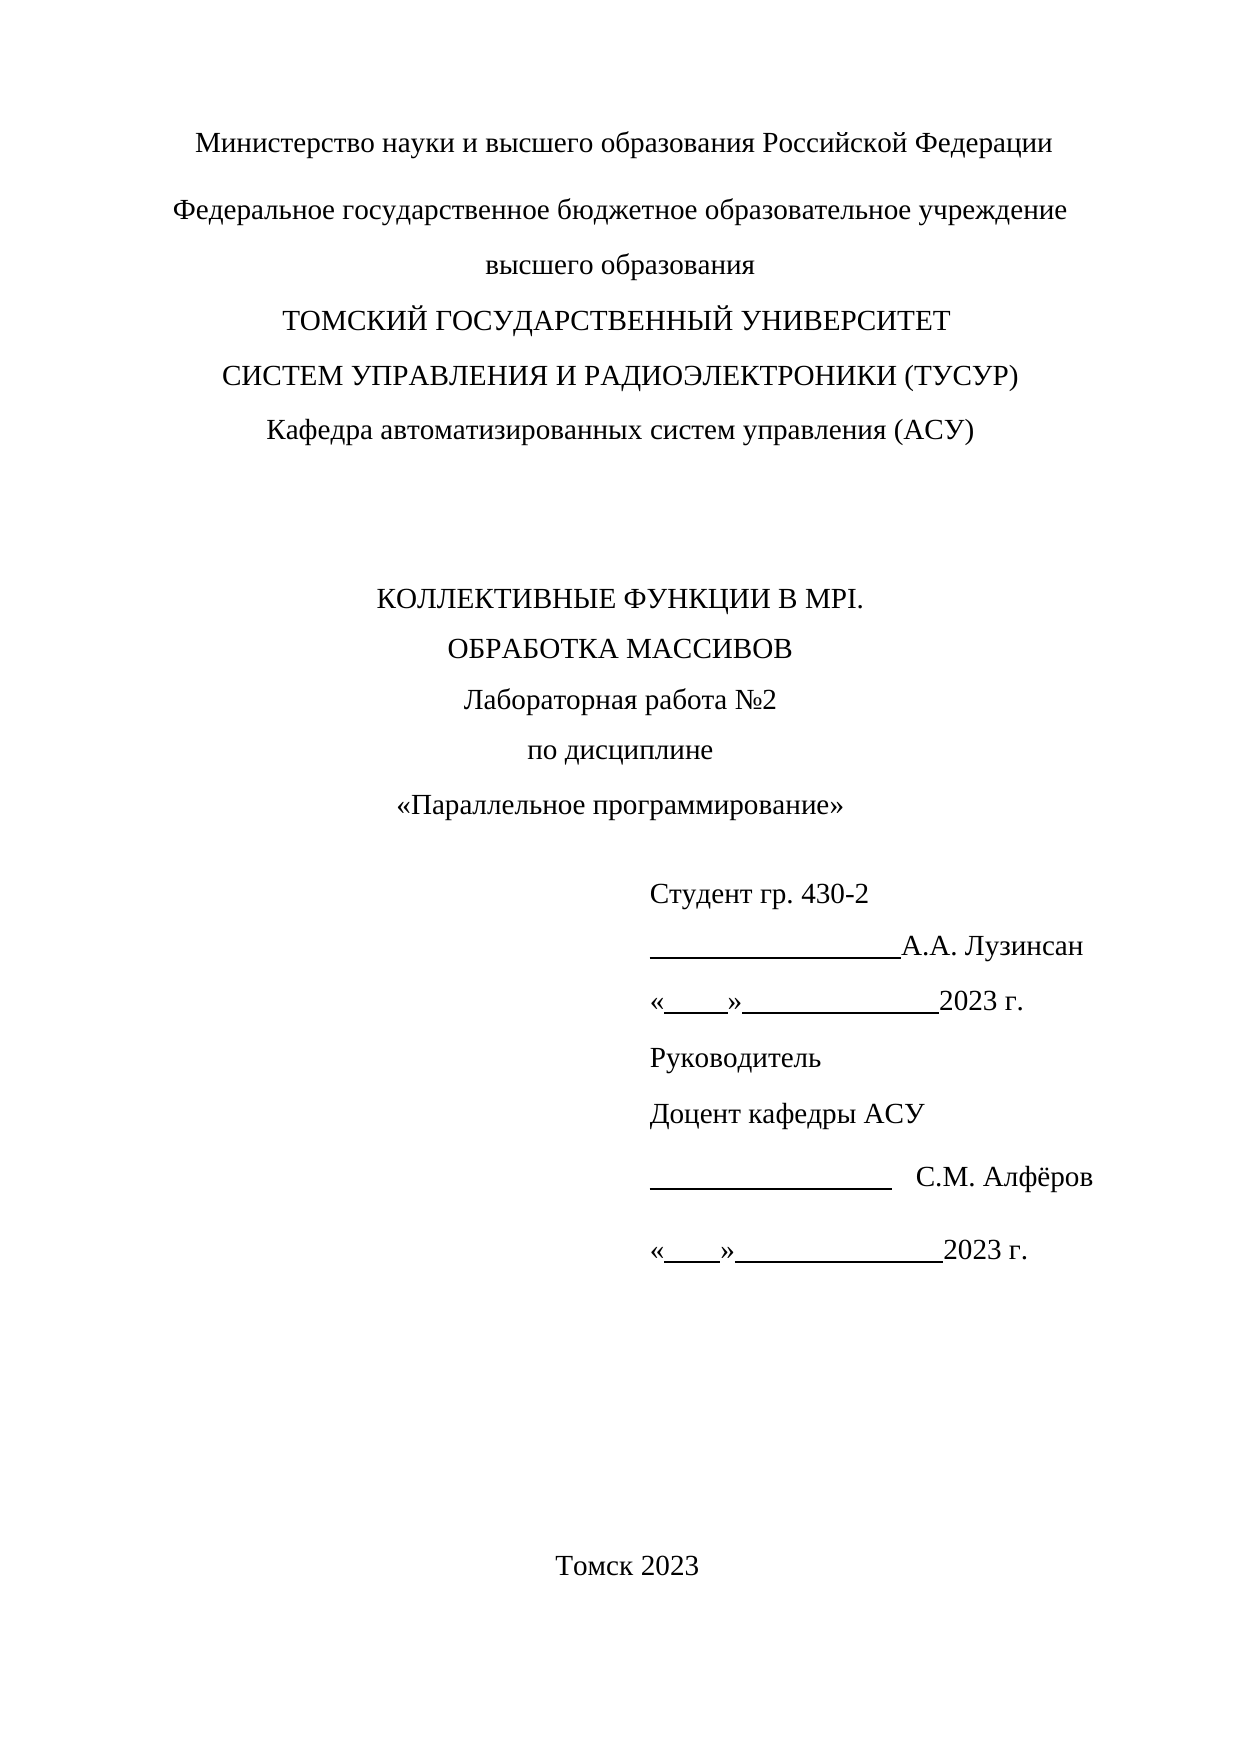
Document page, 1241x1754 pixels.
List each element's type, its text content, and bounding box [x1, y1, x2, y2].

text ОБРАБОТКА МАССИВОВ [118, 631, 1122, 665]
text Министерство науки и высшего образования Российской Федерации [118, 125, 1122, 159]
text А.А. Лузинсан [649, 928, 1122, 962]
text Студент гр. 430-2 [649, 876, 1122, 910]
text КОЛЛЕКТИВНЫЕ ФУНКЦИИ В MPI. [118, 581, 1122, 615]
text Лабораторная работа №2 [118, 682, 1122, 715]
text « » 2023 г. [649, 1232, 1122, 1266]
text Федеральное государственное бюджетное образовательное учреждение высшего образования [118, 192, 1122, 281]
text ТОМСКИЙ ГОСУДАРСТВЕННЫЙ УНИВЕРСИТЕТ СИСТЕМ УПРАВЛЕНИЯ И РАДИОЭЛЕКТРОНИКИ (ТУСУР) [118, 303, 1122, 391]
text « » 2023 г. [649, 983, 1122, 1017]
text Доцент кафедры АСУ [649, 1096, 1122, 1130]
text Томск 2023 [243, 1548, 1011, 1582]
text «Параллельное программирование» [118, 787, 1122, 821]
text Руководитель [649, 1040, 1122, 1073]
text по дисциплине [118, 732, 1122, 766]
text Кафедра автоматизированных систем управления (АСУ) [118, 413, 1122, 446]
text С.М. Алфёров [649, 1159, 1122, 1192]
